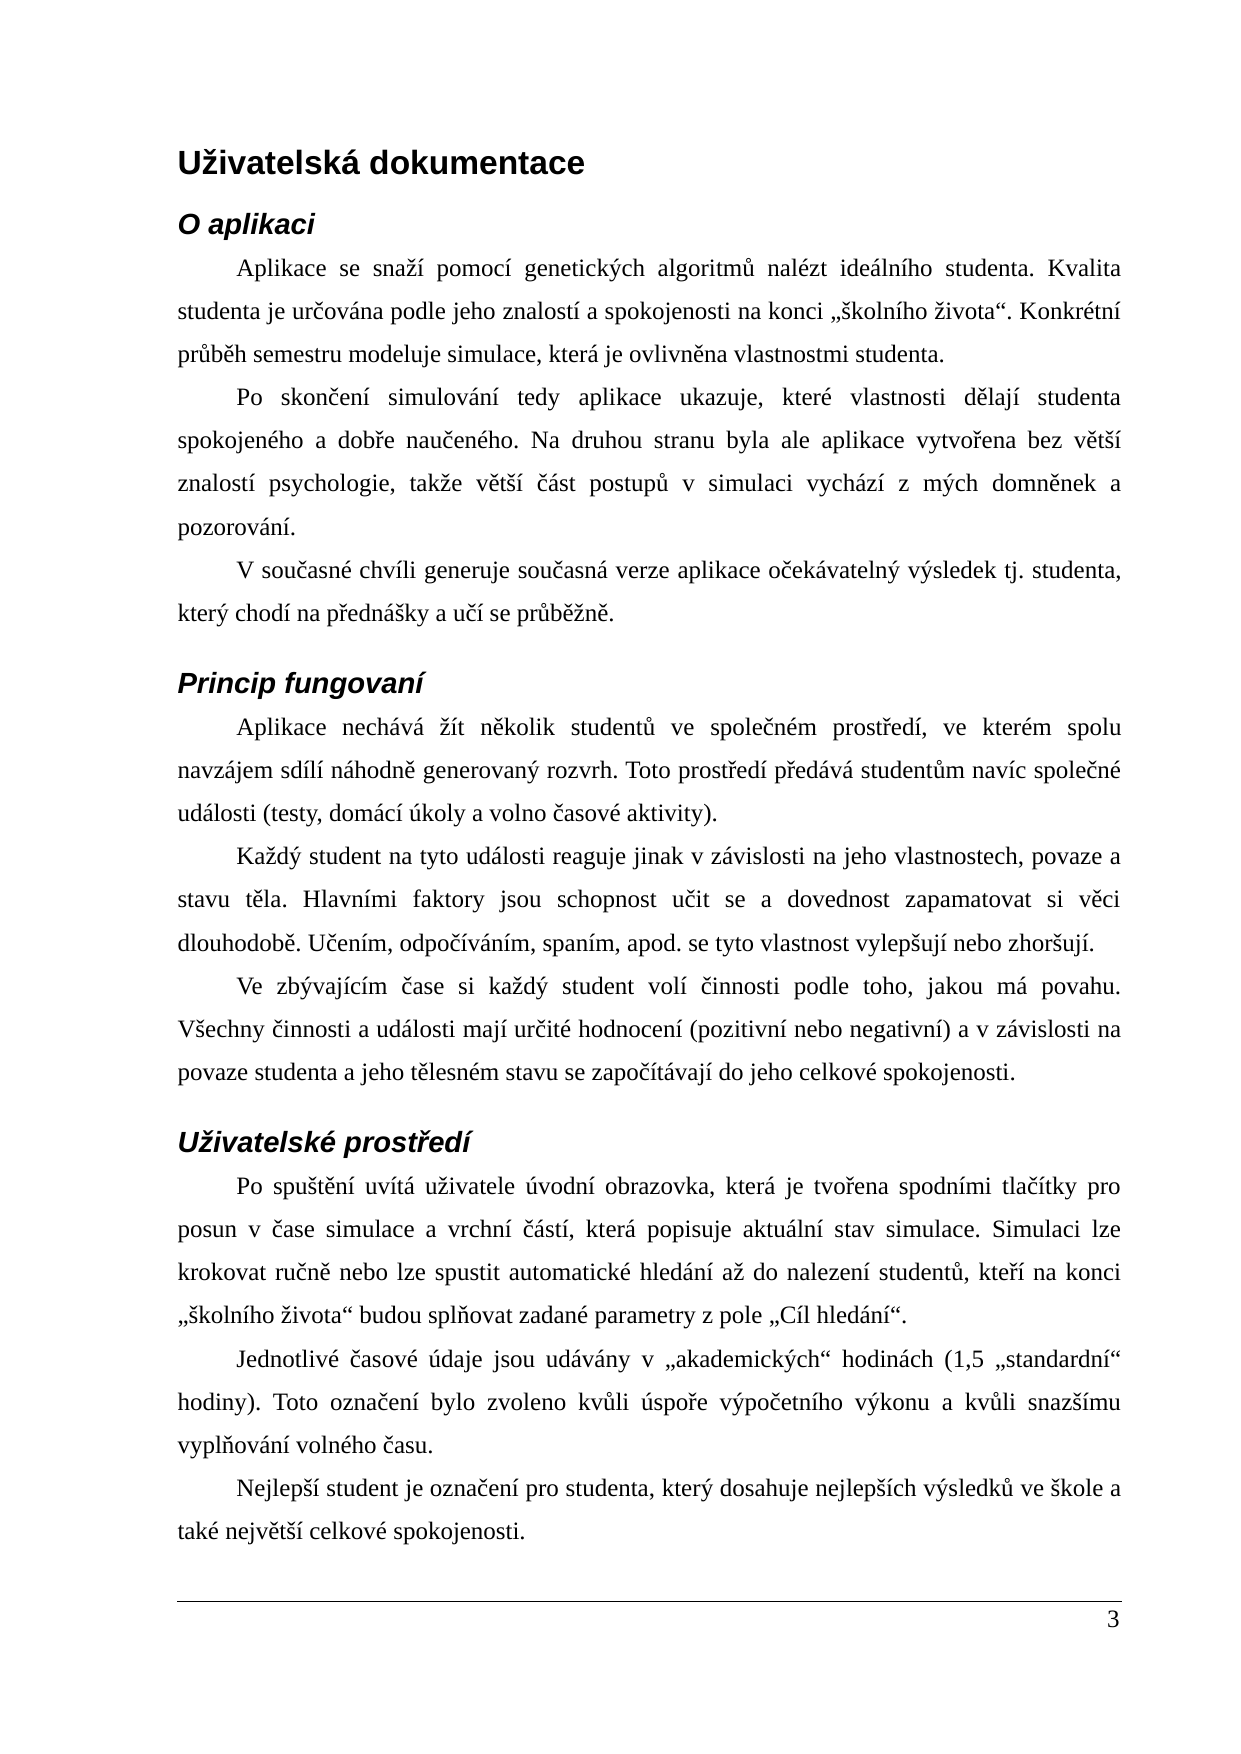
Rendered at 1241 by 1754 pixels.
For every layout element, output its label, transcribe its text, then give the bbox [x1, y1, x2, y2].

text Aplikace nechává žít několik studentů ve společném prostředí, ve kterém spolu navzájem sdílí náhodně generovaný rozvrh. Toto prostředí předává studentům navíc společné události (testy, domácí úkoly a volno časové aktivity). [177, 712, 1122, 827]
subtitle O aplikaci [177, 207, 1122, 240]
text Nejlepší student je označení pro studenta, který dosahuje nejlepších výsledků ve škole a také největší celkové spokojenosti. [177, 1473, 1122, 1545]
text Každý student na tyto události reaguje jinak v závislosti na jeho vlastnostech, povaze a stavu těla. Hlavními faktory jsou schopnost učit se a dovednost zapamatovat si věci dlouhodobě. Učením, odpočíváním, spaním, apod. se tyto vlastnost vylepšují nebo zhoršují. [177, 841, 1122, 956]
text V současné chvíli generuje současná verze aplikace očekávatelný výsledek tj. studenta, který chodí na přednášky a učí se průběžně. [177, 555, 1122, 627]
subtitle Uživatelské prostředí [177, 1125, 1122, 1159]
text Po skončení simulování tedy aplikace ukazuje, které vlastnosti dělají studenta spokojeného a dobře naučeného. Na druhou stranu byla ale aplikace vytvořena bez větší znalostí psychologie, takže větší část postupů v simulaci vychází z mých domněnek a pozorování. [177, 382, 1122, 540]
subtitle Uživatelská dokumentace [177, 143, 1122, 182]
text Po spuštění uvítá uživatele úvodní obrazovka, která je tvořena spodními tlačítky pro posun v čase simulace a vrchní částí, která popisuje aktuální stav simulace. Simulaci lze krokovat ručně nebo lze spustit automatické hledání až do nalezení studentů, kteří na konci „školního života“ budou splňovat zadané parametry z pole „Cíl hledání“. [177, 1171, 1122, 1329]
subtitle Princip fungovaní [177, 666, 1122, 699]
text Jednotlivé časové údaje jsou udávány v „akademických“ hodinách (1,5 „standardní“ hodiny). Toto označení bylo zvoleno kvůli úspoře výpočetního výkonu a kvůli snazšímu vyplňování volného času. [177, 1344, 1122, 1459]
text Ve zbývajícím čase si každý student volí činnosti podle toho, jakou má povahu. Všechny činnosti a události mají určité hodnocení (pozitivní nebo negativní) a v závislosti na povaze studenta a jeho tělesném stavu se započítávají do jeho celkové spokojenosti. [177, 971, 1122, 1086]
text Aplikace se snaží pomocí genetických algoritmů nalézt ideálního studenta. Kvalita studenta je určována podle jeho znalostí a spokojenosti na konci „školního života“. Konkrétní průběh semestru modeluje simulace, která je ovlivněna vlastnostmi studenta. [177, 253, 1122, 368]
